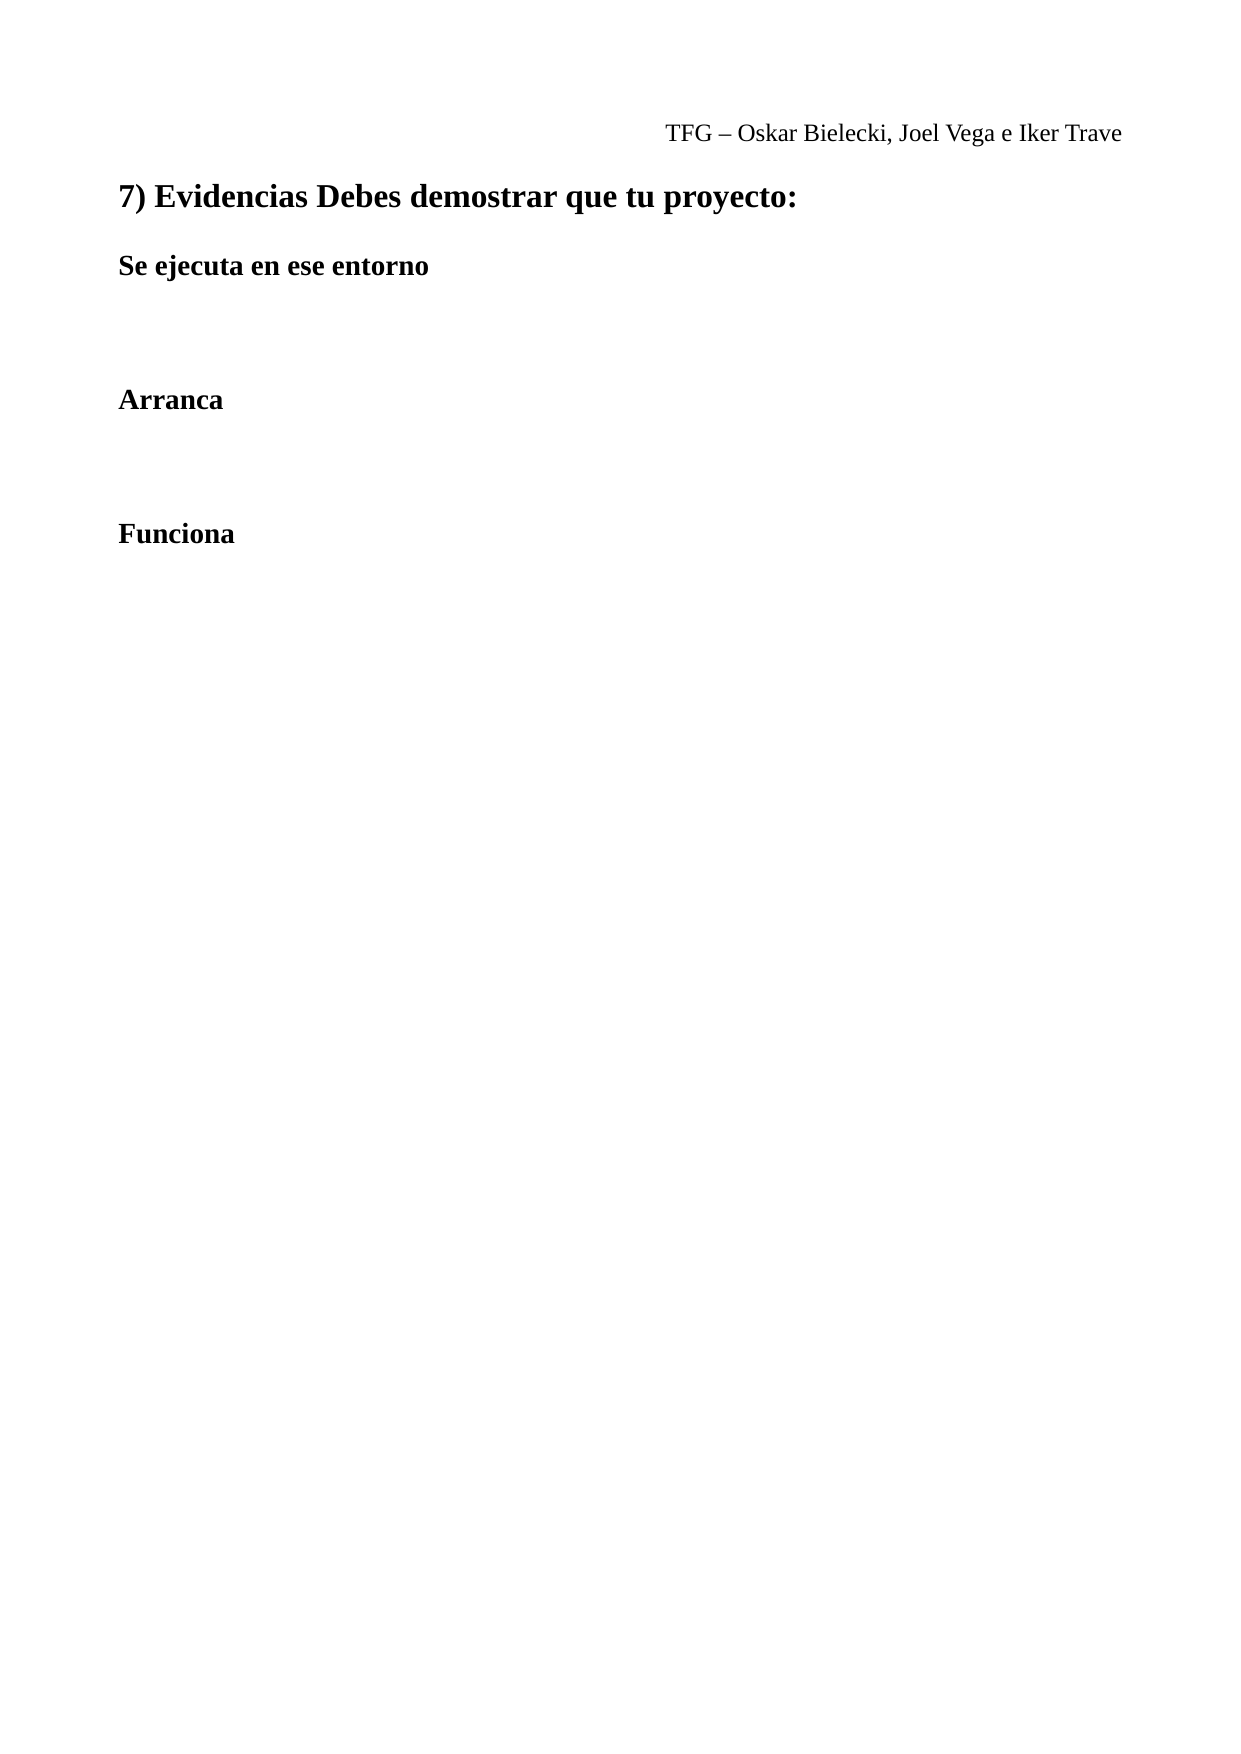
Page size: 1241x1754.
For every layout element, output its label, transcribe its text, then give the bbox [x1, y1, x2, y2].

text Se ejecuta en ese entorno [118, 248, 1122, 282]
text Arranca [118, 382, 1122, 416]
text 7) Evidencias Debes demostrar que tu proyecto: [118, 176, 1122, 215]
text Funciona [118, 517, 1122, 550]
